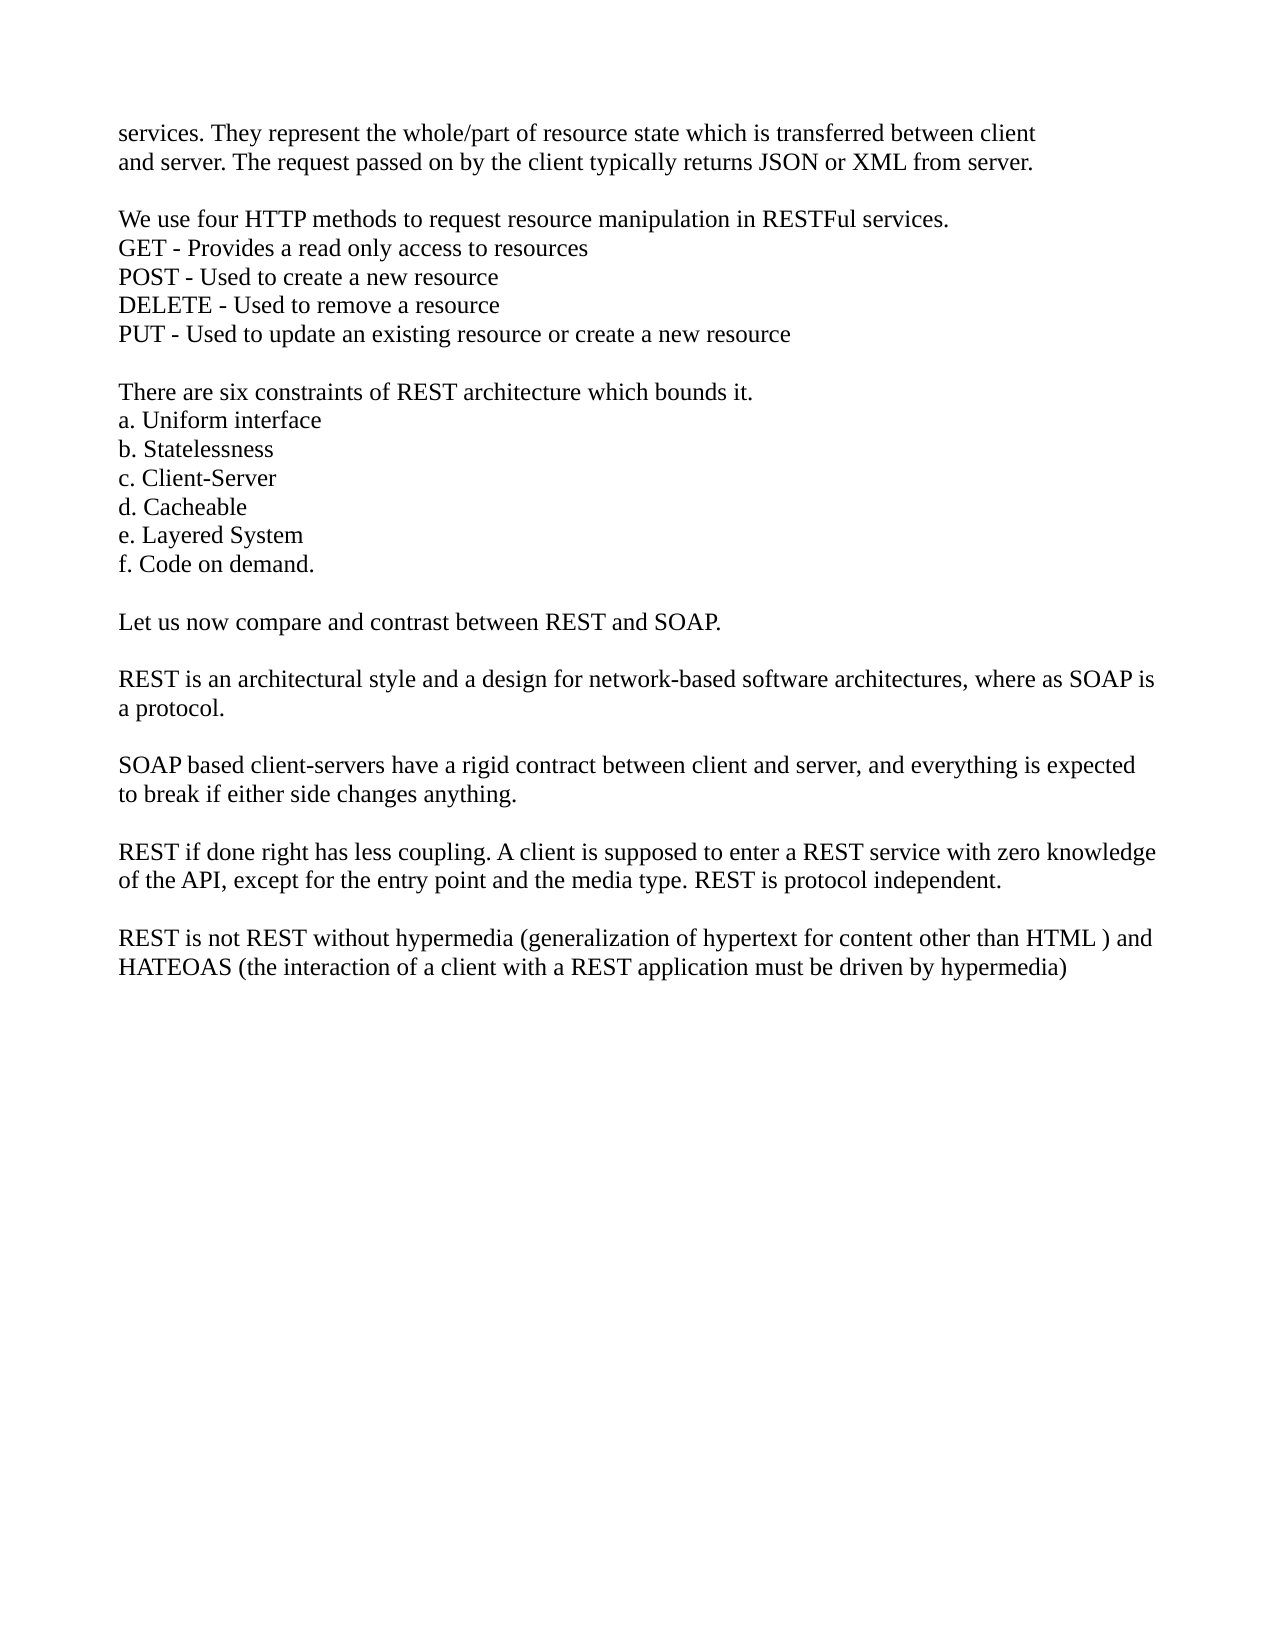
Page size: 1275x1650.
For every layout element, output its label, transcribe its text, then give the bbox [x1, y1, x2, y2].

text REST is not REST without hypermedia (generalization of hypertext for content other than HTML ) and HATEOAS (the interaction of a client with a REST application must be driven by hypermedia) [118, 923, 1157, 981]
text Let us now compare and contrast between REST and SOAP. [118, 607, 1157, 636]
text REST if done right has less coupling. A client is supposed to enter a REST service with zero knowledge of the API, except for the entry point and the media type. REST is protocol independent. [118, 837, 1157, 894]
text d. Cacheable [118, 492, 1157, 521]
text b. Statelessness [118, 434, 1157, 463]
text e. Layered System [118, 521, 1157, 549]
text POST - Used to create a new resource [118, 262, 1157, 291]
text PUT - Used to update an existing resource or create a new resource [118, 319, 1157, 348]
text a. Uniform interface [118, 406, 1157, 434]
text REST is an architectural style and a design for network-based software architectures, where as SOAP is a protocol. [118, 664, 1157, 722]
text and server. The request passed on by the client typically returns JSON or XML from server. [118, 147, 1157, 176]
text services. They represent the whole/part of resource state which is transferred between client [118, 118, 1157, 147]
text SOAP based client-servers have a rigid contract between client and server, and everything is expected to break if either side changes anything. [118, 751, 1157, 808]
text There are six constraints of REST architecture which bounds it. [118, 377, 1157, 406]
text f. Code on demand. [118, 549, 1157, 578]
text GET - Provides a read only access to resources [118, 233, 1157, 262]
text c. Client-Server [118, 463, 1157, 492]
text DELETE - Used to remove a resource [118, 291, 1157, 319]
text We use four HTTP methods to request resource manipulation in RESTFul services. [118, 204, 1157, 233]
